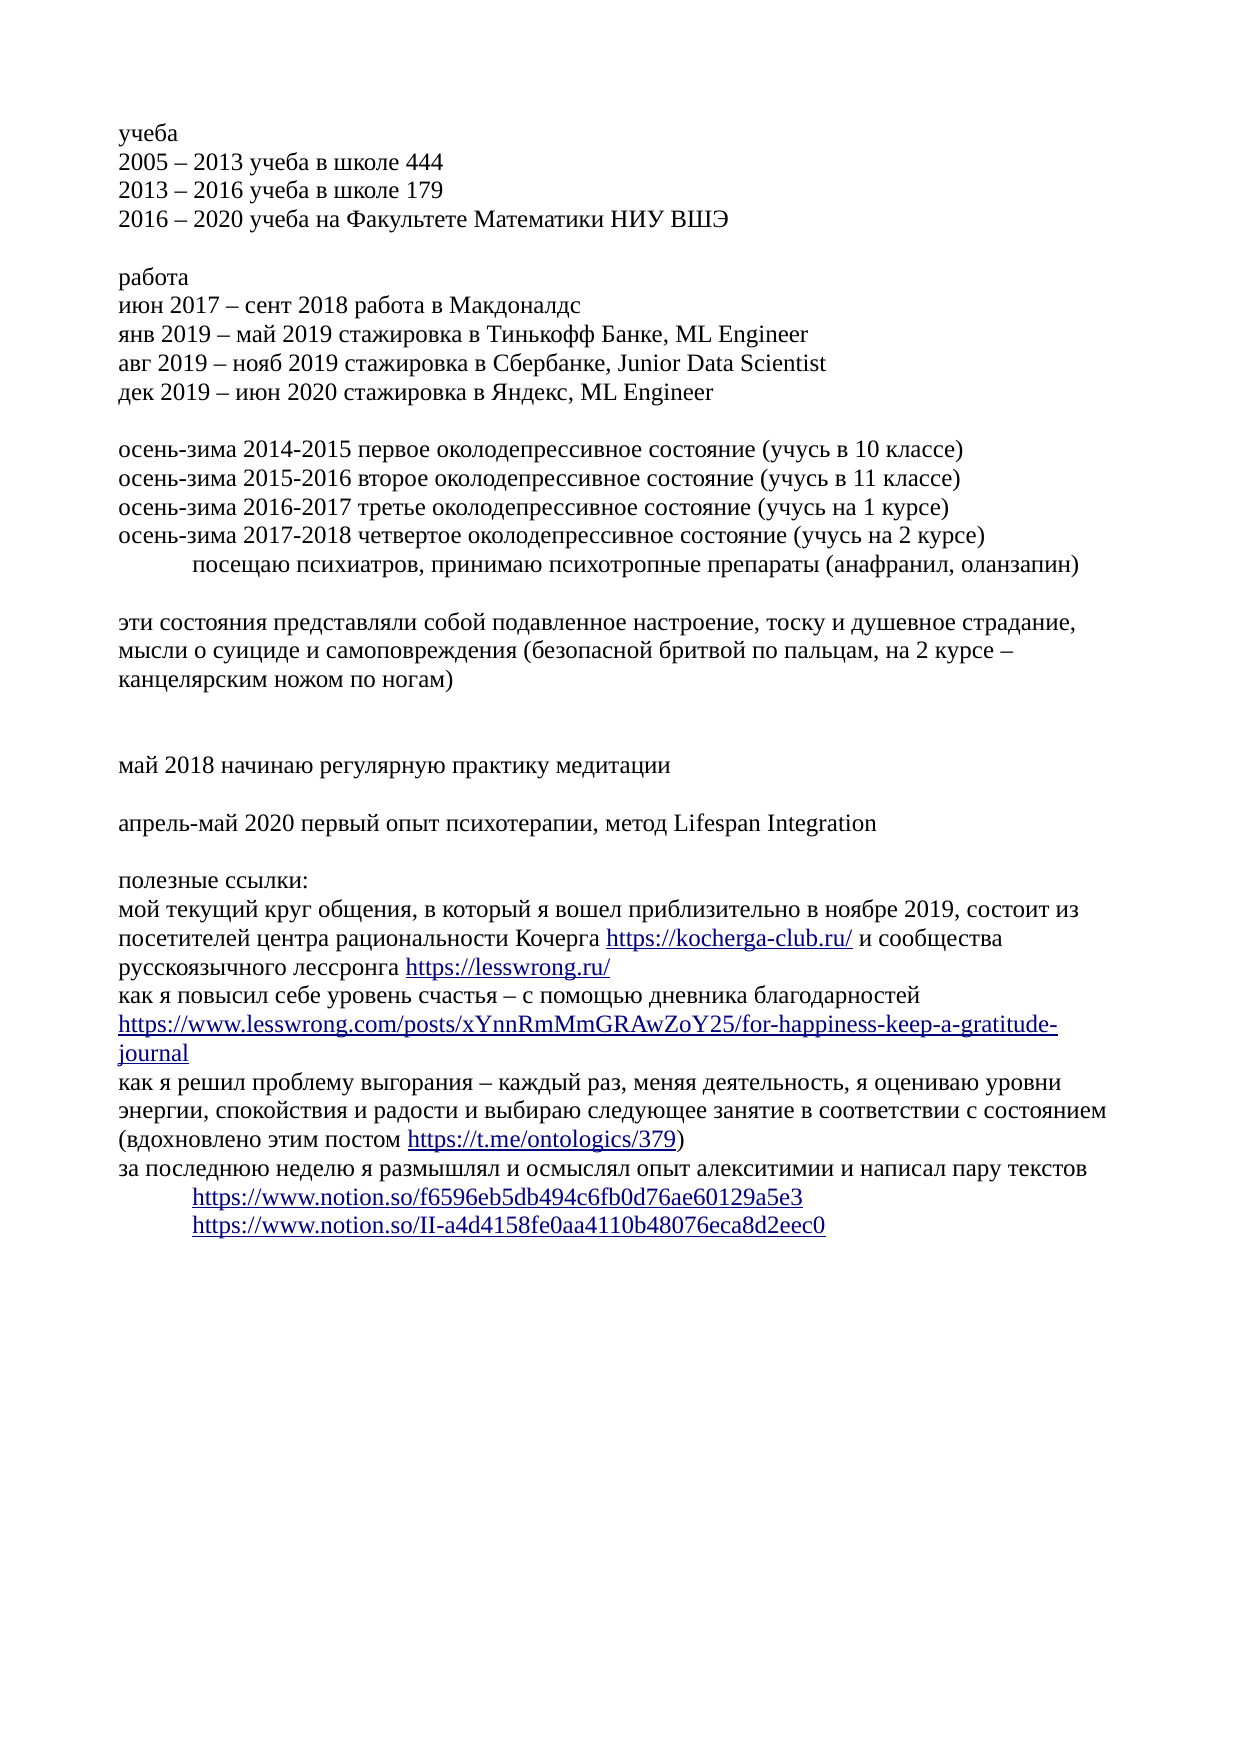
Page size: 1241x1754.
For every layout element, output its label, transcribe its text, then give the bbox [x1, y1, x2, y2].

text полезные ссылки: [118, 866, 1122, 894]
text 2005 – 2013 учеба в школе 444 [118, 147, 1122, 176]
text учеба [118, 118, 1122, 147]
text https://www.notion.so/II-a4d4158fe0aa4110b48076eca8d2eec0 [118, 1211, 1122, 1239]
text работа [118, 262, 1122, 291]
text апрель-май 2020 первый опыт психотерапии, метод Lifespan Integration [118, 808, 1122, 837]
text посещаю психиатров, принимаю психотропные препараты (анафранил, оланзапин) [118, 549, 1122, 578]
text 2013 – 2016 учеба в школе 179 [118, 176, 1122, 204]
text (вдохновлено этим постом https://t.me/ontologics/379) [118, 1124, 1122, 1153]
text июн 2017 – сент 2018 работа в Макдоналдс [118, 291, 1122, 319]
text осень-зима 2015-2016 второе околодепрессивное состояние (учусь в 11 классе) [118, 463, 1122, 492]
text дек 2019 – июн 2020 стажировка в Яндекс, ML Engineer [118, 377, 1122, 406]
text https://www.notion.so/f6596eb5db494c6fb0d76ae60129a5e3 [118, 1182, 1122, 1211]
text май 2018 начинаю регулярную практику медитации [118, 751, 1122, 779]
text янв 2019 – май 2019 стажировка в Тинькофф Банке, ML Engineer [118, 319, 1122, 348]
text осень-зима 2017-2018 четвертое околодепрессивное состояние (учусь на 2 курсе) [118, 521, 1122, 549]
text осень-зима 2014-2015 первое околодепрессивное состояние (учусь в 10 классе) [118, 434, 1122, 463]
text мой текущий круг общения, в который я вошел приблизительно в ноябре 2019, состоит из посетителей центра рациональности Кочерга https://kocherga-club.ru/ и сообщества русскоязычного лессронга https://lesswrong.ru/ [118, 894, 1122, 981]
text за последнюю неделю я размышлял и осмыслял опыт алекситимии и написал пару текстов [118, 1153, 1122, 1182]
text осень-зима 2016-2017 третье околодепрессивное состояние (учусь на 1 курсе) [118, 492, 1122, 521]
text как я повысил себе уровень счастья – с помощью дневника благодарностей https://www.lesswrong.com/posts/xYnnRmMmGRAwZoY25/for-happiness-keep-a-gratitude-journal [118, 981, 1122, 1067]
text 2016 – 2020 учеба на Факультете Математики НИУ ВШЭ [118, 204, 1122, 233]
text как я решил проблему выгорания – каждый раз, меняя деятельность, я оцениваю уровни энергии, спокойствия и радости и выбираю следующее занятие в соответствии с состоянием [118, 1067, 1122, 1124]
text эти состояния представляли собой подавленное настроение, тоску и душевное страдание, мысли о суициде и самоповреждения (безопасной бритвой по пальцам, на 2 курсе – канцелярским ножом по ногам) [118, 607, 1122, 693]
text авг 2019 – нояб 2019 стажировка в Сбербанке, Junior Data Scientist [118, 348, 1122, 377]
